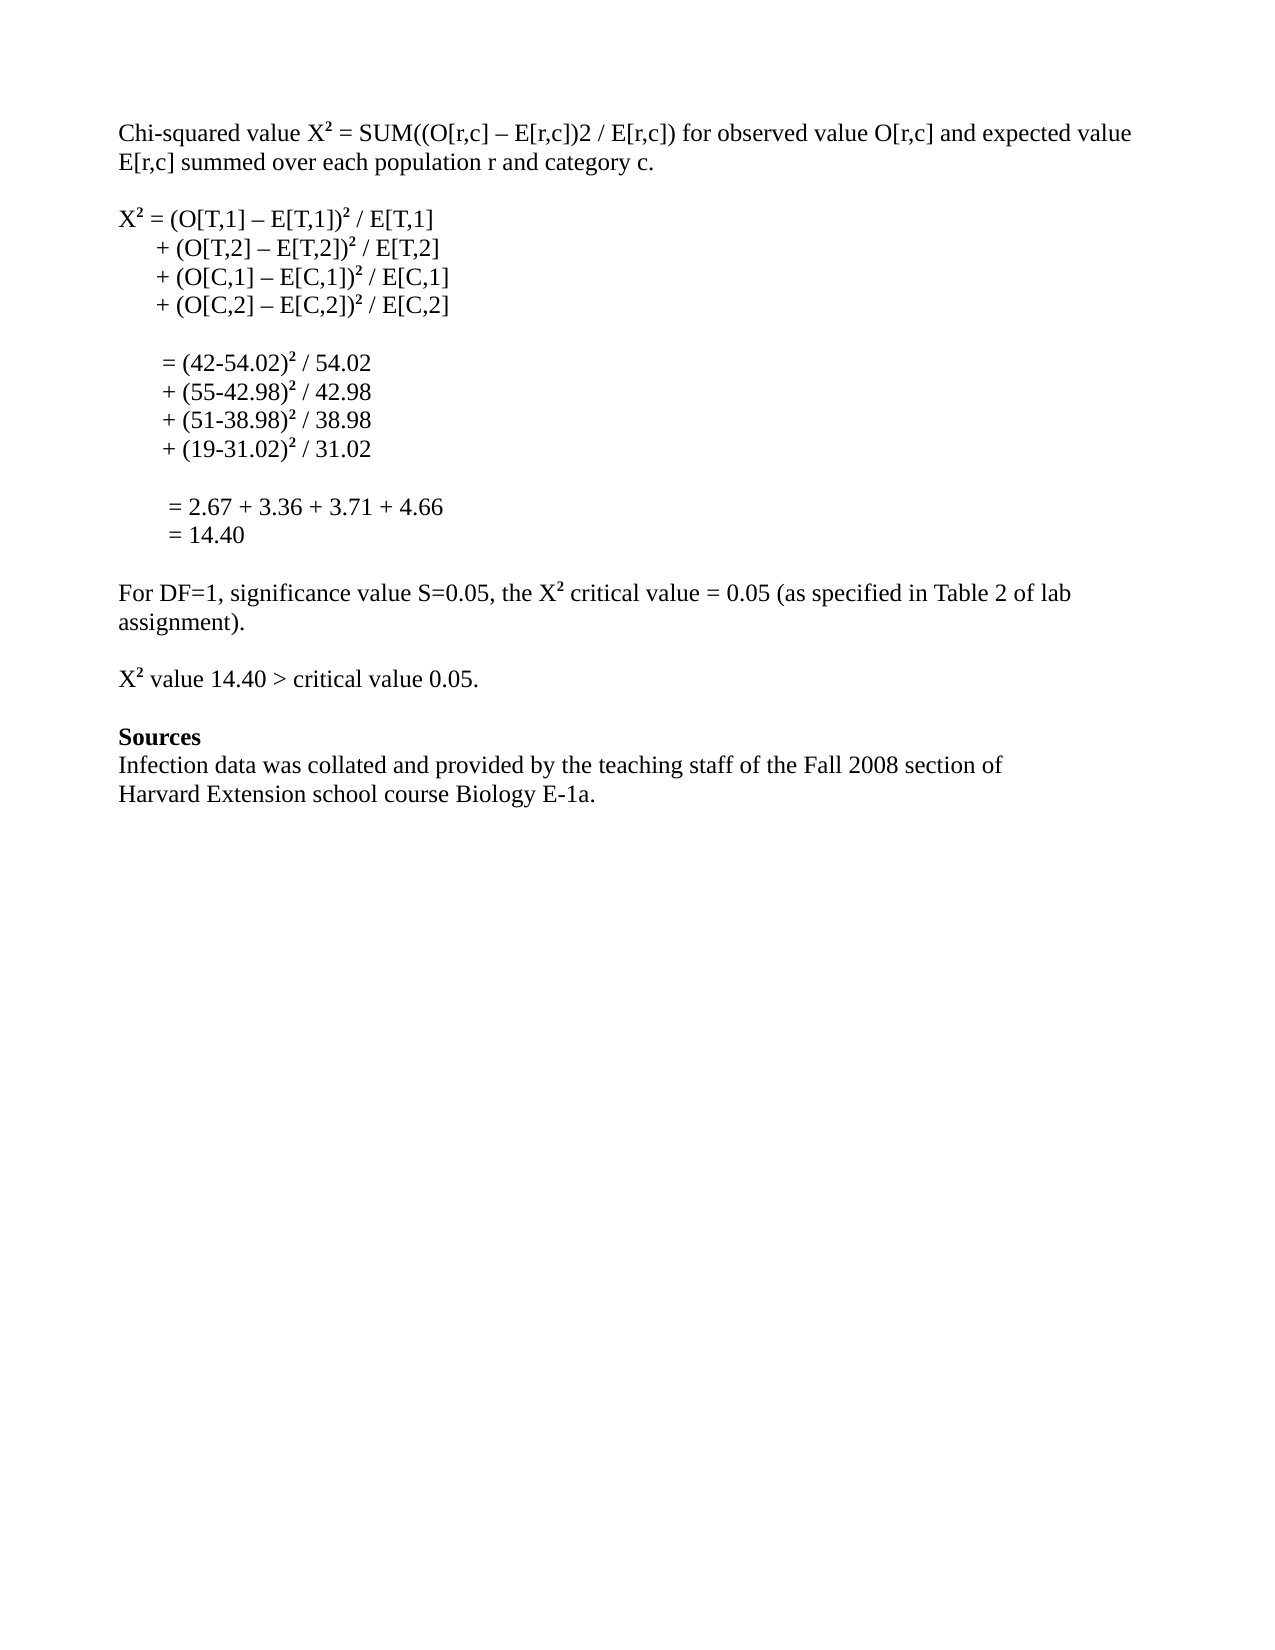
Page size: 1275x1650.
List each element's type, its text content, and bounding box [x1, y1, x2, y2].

text + (O[T,2] – E[T,2])2 / E[T,2] [118, 233, 1157, 262]
text + (55-42.98)2 / 42.98 [118, 377, 1157, 406]
text Sources [118, 722, 1157, 751]
text = (42-54.02)2 / 54.02 [118, 348, 1157, 377]
text = 2.67 + 3.36 + 3.71 + 4.66 [118, 492, 1157, 521]
text For DF=1, significance value S=0.05, the X2 critical value = 0.05 (as specified in Table 2 of lab assignment). [118, 578, 1157, 636]
text Chi-squared value X2 = SUM((O[r,c] – E[r,c])2 / E[r,c]) for observed value O[r,c] and expected value E[r,c] summed over each population r and category c. [118, 118, 1157, 176]
text + (O[C,1] – E[C,1])2 / E[C,1] [118, 262, 1157, 291]
text Harvard Extension school course Biology E-1a. [118, 779, 1157, 808]
text + (19-31.02)2 / 31.02 [118, 434, 1157, 463]
text = 14.40 [118, 521, 1157, 549]
text + (O[C,2] – E[C,2])2 / E[C,2] [118, 291, 1157, 319]
text X2 = (O[T,1] – E[T,1])2 / E[T,1] [118, 204, 1157, 233]
text X2 value 14.40 > critical value 0.05. [118, 664, 1157, 693]
text Infection data was collated and provided by the teaching staff of the Fall 2008 section of [118, 751, 1157, 779]
text + (51-38.98)2 / 38.98 [118, 406, 1157, 434]
